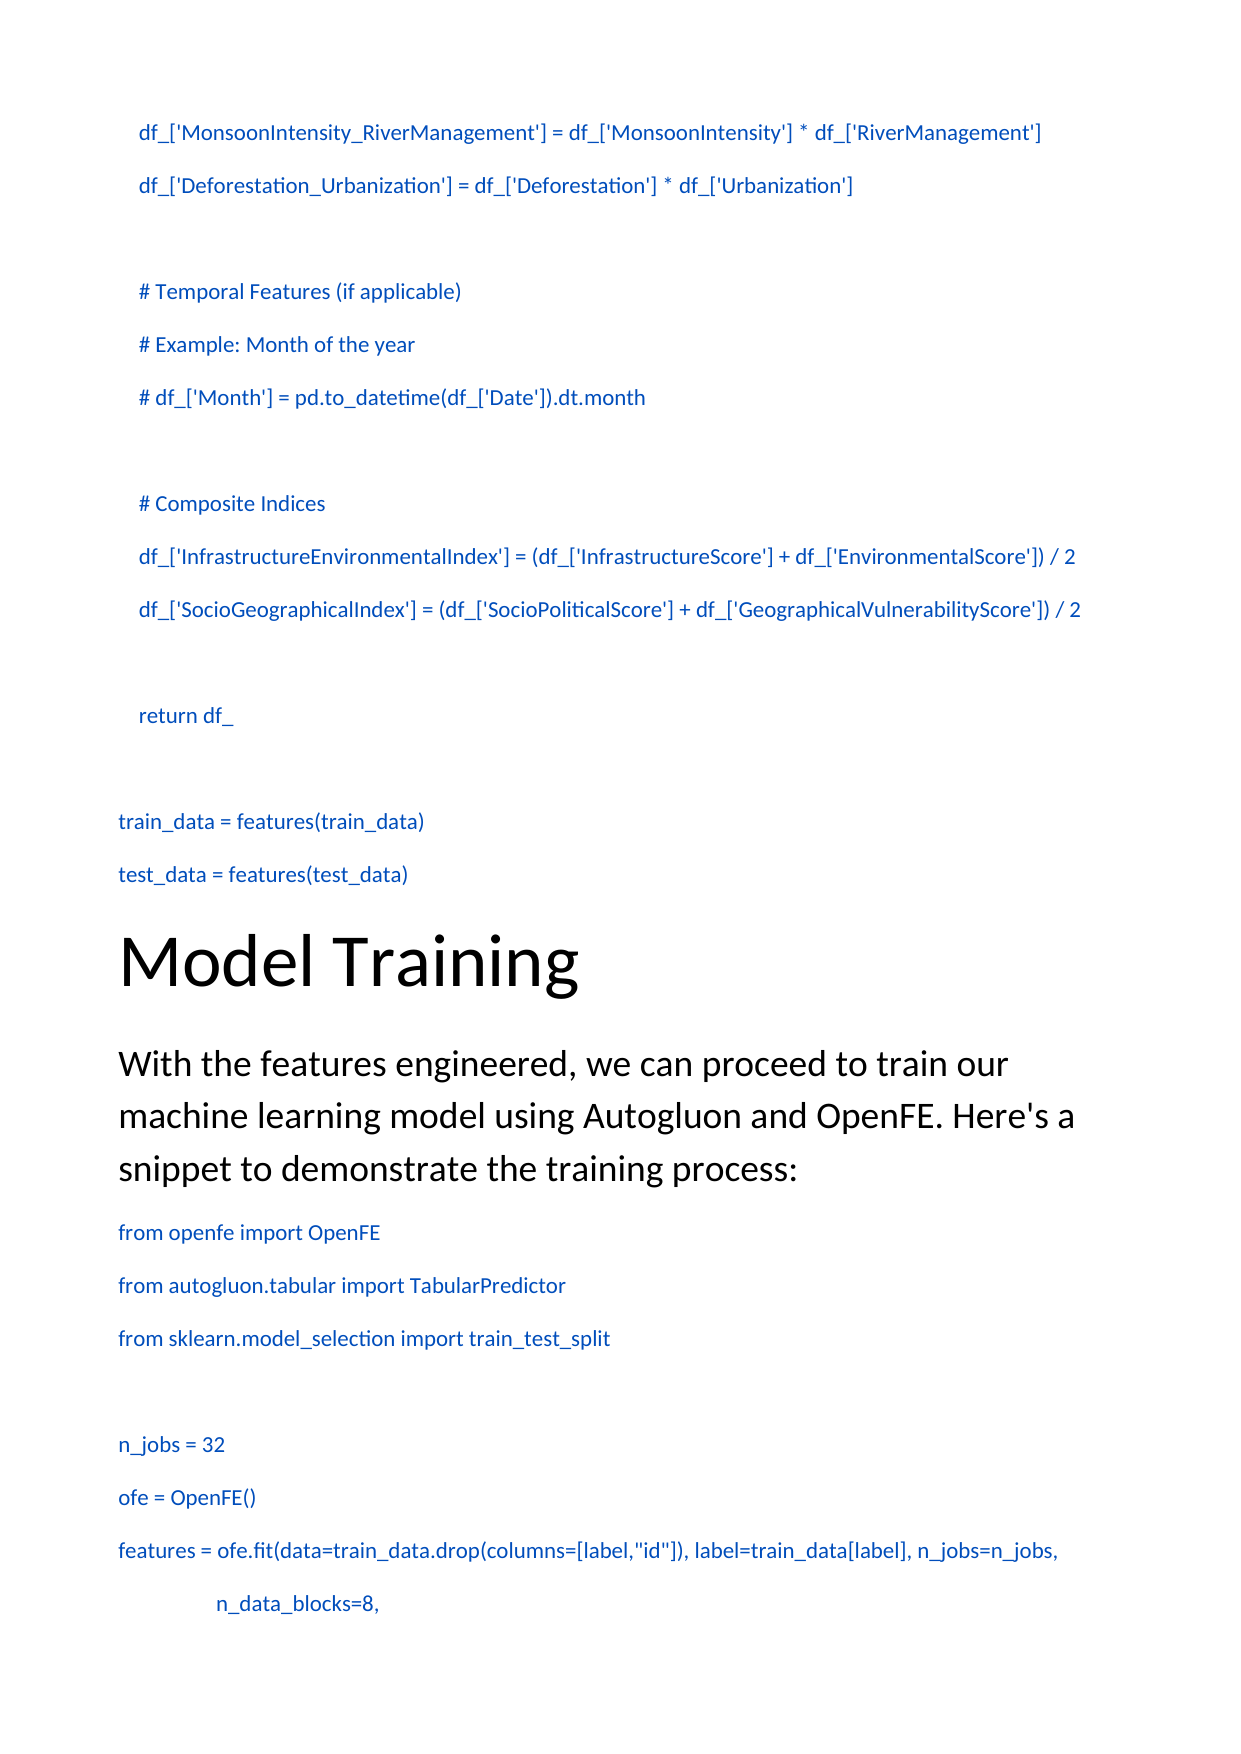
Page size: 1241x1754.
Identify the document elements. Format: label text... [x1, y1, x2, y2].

text from openfe import OpenFE [118, 1218, 1122, 1246]
text With the features engineered, we can proceed to train our machine learning model using Autogluon and OpenFE. Here's a snippet to demonstrate the training process: [118, 1039, 1122, 1191]
text # Composite Indices [118, 489, 1122, 517]
text test_data = features(test_data) [118, 860, 1122, 888]
text df_['MonsoonIntensity_RiverManagement'] = df_['MonsoonIntensity'] * df_['RiverManagement'] [118, 118, 1122, 146]
text from sklearn.model_selection import train_test_split [118, 1324, 1122, 1352]
text features = ofe.fit(data=train_data.drop(columns=[label,"id"]), label=train_data[label], n_jobs=n_jobs, [118, 1537, 1122, 1564]
text df_['SocioGeographicalIndex'] = (df_['SocioPoliticalScore'] + df_['GeographicalVulnerabilityScore']) / 2 [118, 595, 1122, 623]
text df_['InfrastructureEnvironmentalIndex'] = (df_['InfrastructureScore'] + df_['EnvironmentalScore']) / 2 [118, 542, 1122, 570]
text df_['Deforestation_Urbanization'] = df_['Deforestation'] * df_['Urbanization'] [118, 171, 1122, 199]
text n_jobs = 32 [118, 1431, 1122, 1458]
text # Temporal Features (if applicable) [118, 277, 1122, 305]
text train_data = features(train_data) [118, 807, 1122, 835]
text Model Training [118, 913, 1122, 1005]
text from autogluon.tabular import TabularPredictor [118, 1271, 1122, 1299]
text # Example: Month of the year [118, 330, 1122, 358]
text ofe = OpenFE() [118, 1483, 1122, 1512]
text n_data_blocks=8, [118, 1589, 1122, 1618]
text # df_['Month'] = pd.to_datetime(df_['Date']).dt.month [118, 383, 1122, 411]
text return df_ [118, 701, 1122, 729]
